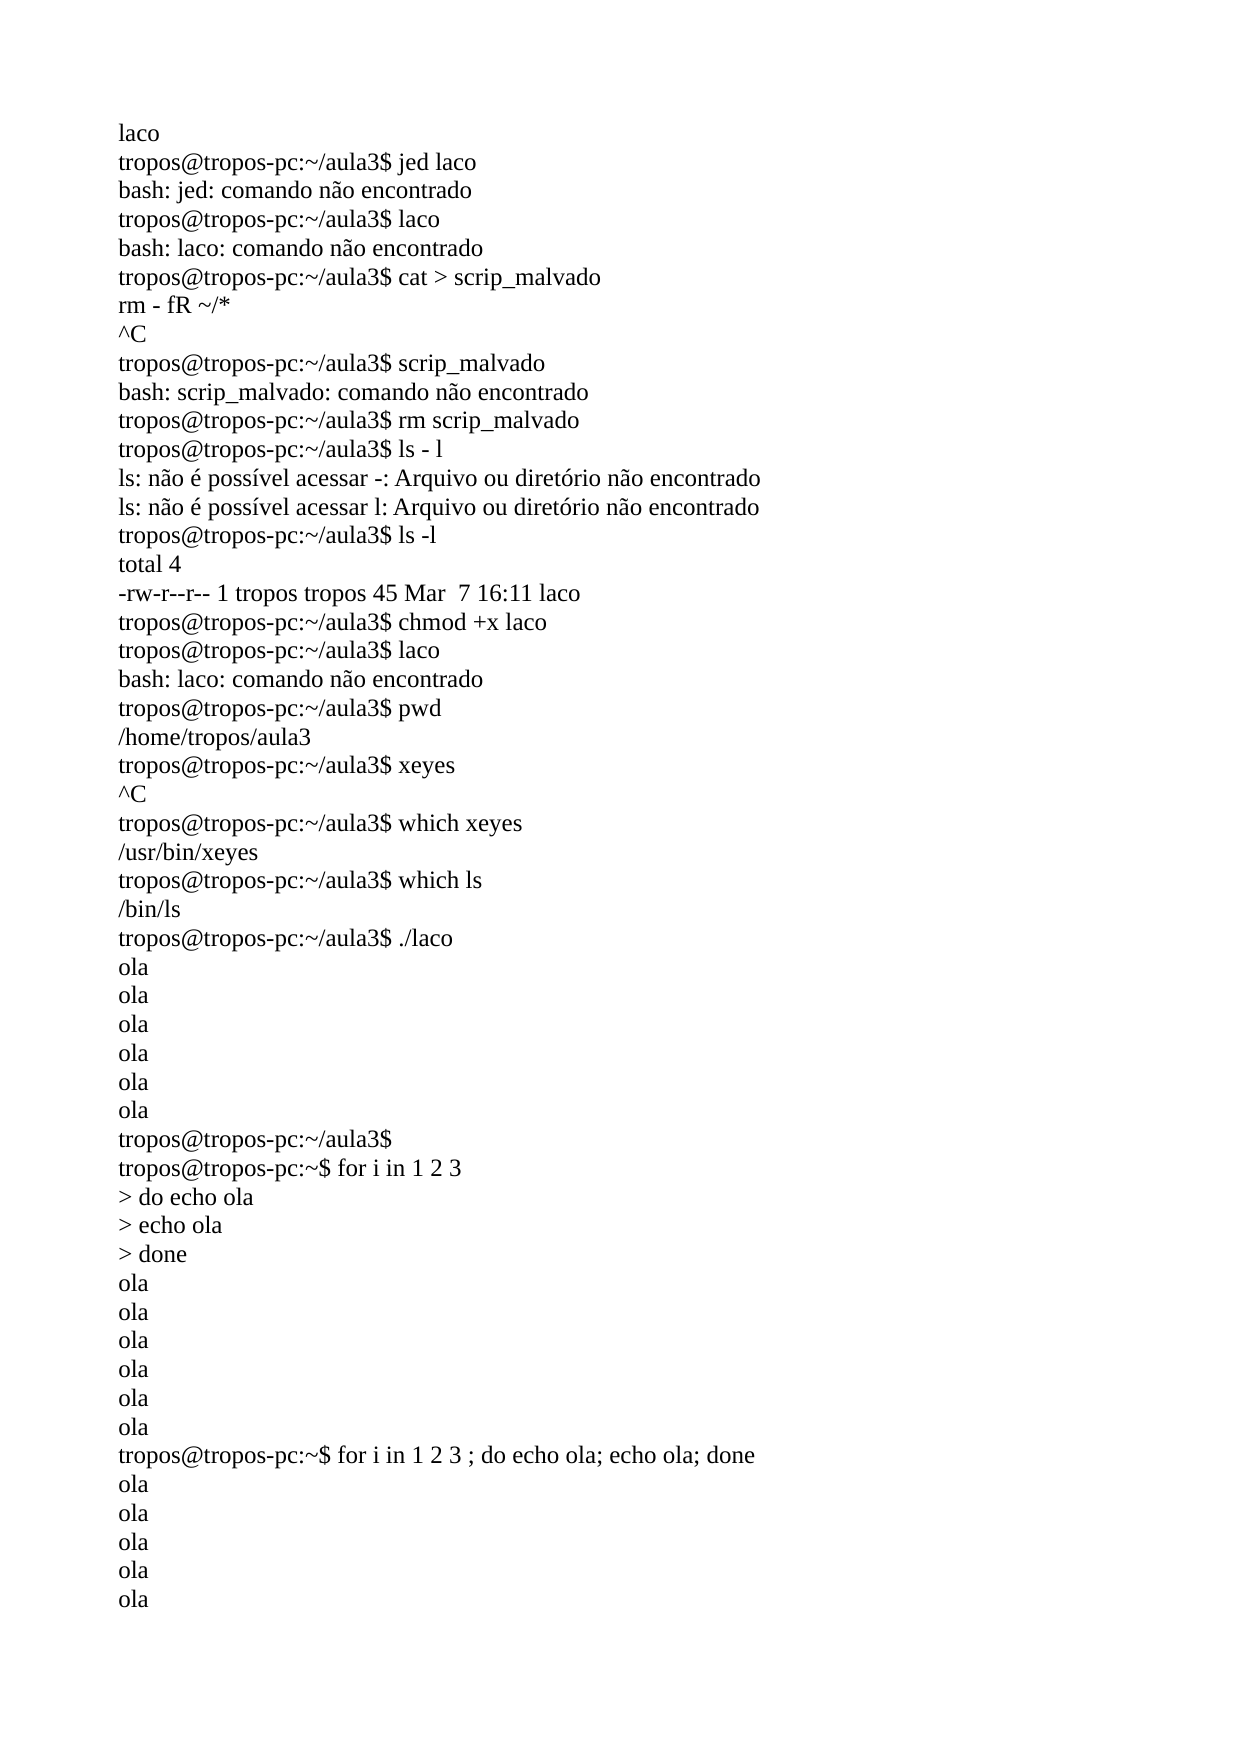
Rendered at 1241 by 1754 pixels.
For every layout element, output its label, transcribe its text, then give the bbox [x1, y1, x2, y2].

text tropos@tropos-pc:~/aula3$ laco [118, 636, 1122, 664]
text ola [118, 1412, 1122, 1441]
text tropos@tropos-pc:~/aula3$ ls - l [118, 434, 1122, 463]
text tropos@tropos-pc:~/aula3$ scrip_malvado [118, 348, 1122, 377]
text tropos@tropos-pc:~/aula3$ pwd [118, 693, 1122, 722]
text bash: jed: comando não encontrado [118, 176, 1122, 204]
text > echo ola [118, 1211, 1122, 1239]
text tropos@tropos-pc:~/aula3$ xeyes [118, 751, 1122, 779]
text laco [118, 118, 1122, 147]
text tropos@tropos-pc:~$ for i in 1 2 3 ; do echo ola; echo ola; done [118, 1441, 1122, 1469]
text /bin/ls [118, 894, 1122, 923]
text -rw-r--r-- 1 tropos tropos 45 Mar 7 16:11 laco [118, 578, 1122, 607]
text tropos@tropos-pc:~/aula3$ which ls [118, 866, 1122, 894]
text ola [118, 1297, 1122, 1326]
text ola [118, 1096, 1122, 1124]
text ola [118, 1354, 1122, 1383]
text ^C [118, 779, 1122, 808]
text /home/tropos/aula3 [118, 722, 1122, 751]
text ola [118, 1326, 1122, 1354]
text ls: não é possível acessar -: Arquivo ou diretório não encontrado [118, 463, 1122, 492]
text tropos@tropos-pc:~/aula3$ laco [118, 204, 1122, 233]
text ola [118, 1469, 1122, 1498]
text total 4 [118, 549, 1122, 578]
text tropos@tropos-pc:~/aula3$ ./laco [118, 923, 1122, 952]
text ola [118, 1556, 1122, 1584]
text ola [118, 1067, 1122, 1096]
text ola [118, 1009, 1122, 1038]
text tropos@tropos-pc:~$ for i in 1 2 3 [118, 1153, 1122, 1182]
text bash: scrip_malvado: comando não encontrado [118, 377, 1122, 406]
text ola [118, 981, 1122, 1009]
text tropos@tropos-pc:~/aula3$ cat > scrip_malvado [118, 262, 1122, 291]
text tropos@tropos-pc:~/aula3$ [118, 1124, 1122, 1153]
text rm - fR ~/* [118, 291, 1122, 319]
text ola [118, 1268, 1122, 1297]
text ola [118, 952, 1122, 981]
text > do echo ola [118, 1182, 1122, 1211]
text bash: laco: comando não encontrado [118, 664, 1122, 693]
text tropos@tropos-pc:~/aula3$ which xeyes [118, 808, 1122, 837]
text tropos@tropos-pc:~/aula3$ ls -l [118, 521, 1122, 549]
text ola [118, 1498, 1122, 1527]
text bash: laco: comando não encontrado [118, 233, 1122, 262]
text tropos@tropos-pc:~/aula3$ jed laco [118, 147, 1122, 176]
text ola [118, 1383, 1122, 1412]
text ^C [118, 319, 1122, 348]
text ls: não é possível acessar l: Arquivo ou diretório não encontrado [118, 492, 1122, 521]
text ola [118, 1584, 1122, 1613]
text tropos@tropos-pc:~/aula3$ chmod +x laco [118, 607, 1122, 636]
text ola [118, 1038, 1122, 1067]
text /usr/bin/xeyes [118, 837, 1122, 866]
text > done [118, 1239, 1122, 1268]
text ola [118, 1527, 1122, 1556]
text tropos@tropos-pc:~/aula3$ rm scrip_malvado [118, 406, 1122, 434]
